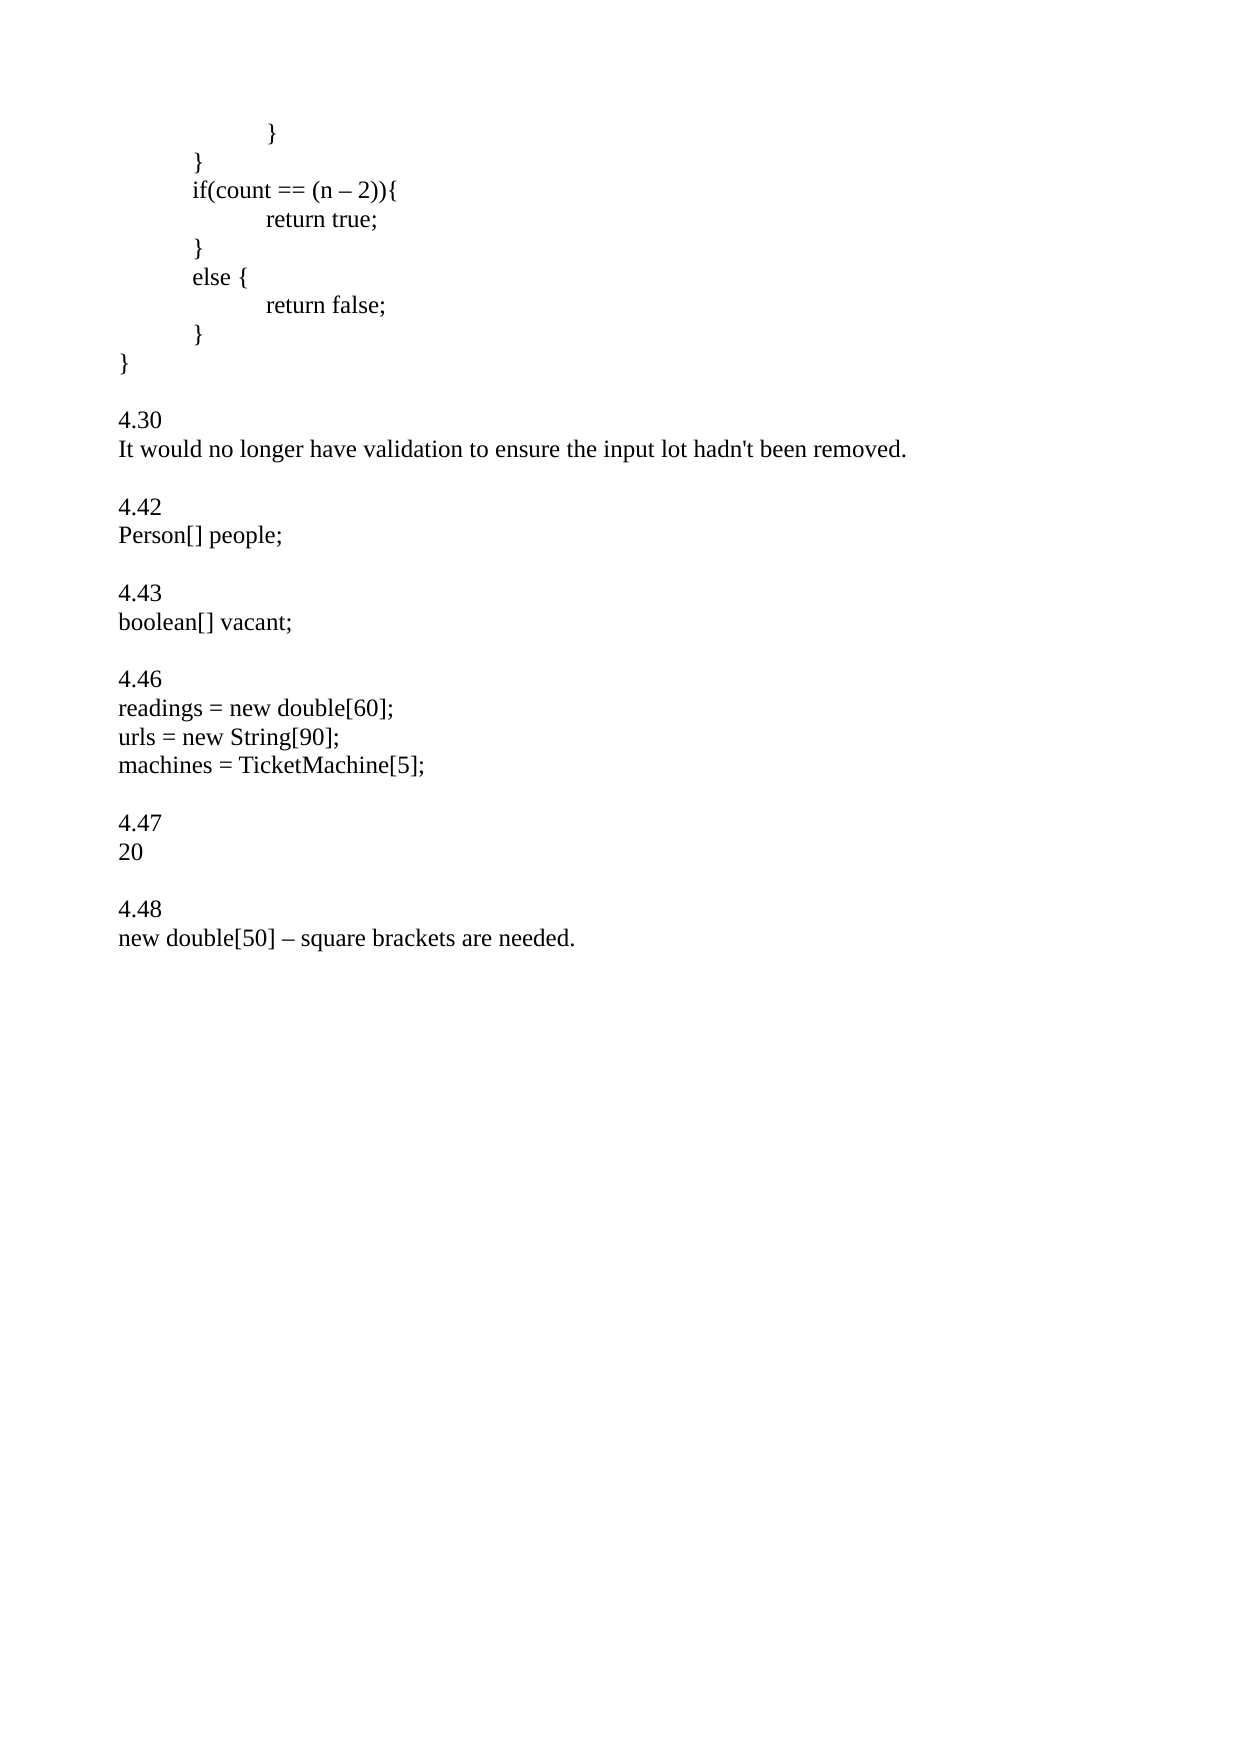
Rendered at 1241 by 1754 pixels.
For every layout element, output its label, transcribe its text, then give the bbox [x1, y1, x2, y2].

text 20 [118, 837, 1122, 866]
text 4.42 [118, 492, 1122, 521]
text readings = new double[60]; [118, 693, 1122, 722]
text 4.47 [118, 808, 1122, 837]
text urls = new String[90]; [118, 722, 1122, 751]
text } [118, 118, 1122, 147]
text return false; [118, 291, 1122, 319]
text } [118, 147, 1122, 176]
text 4.43 [118, 578, 1122, 607]
text return true; [118, 204, 1122, 233]
text 4.46 [118, 664, 1122, 693]
text } [118, 233, 1122, 262]
text 4.48 [118, 894, 1122, 923]
text Person[] people; [118, 521, 1122, 549]
text } [118, 319, 1122, 348]
text } [118, 348, 1122, 377]
text 4.30 [118, 406, 1122, 434]
text machines = TicketMachine[5]; [118, 751, 1122, 779]
text if(count == (n – 2)){ [118, 176, 1122, 204]
text else { [118, 262, 1122, 291]
text new double[50] – square brackets are needed. [118, 923, 1122, 952]
text boolean[] vacant; [118, 607, 1122, 636]
text It would no longer have validation to ensure the input lot hadn't been removed. [118, 434, 1122, 463]
